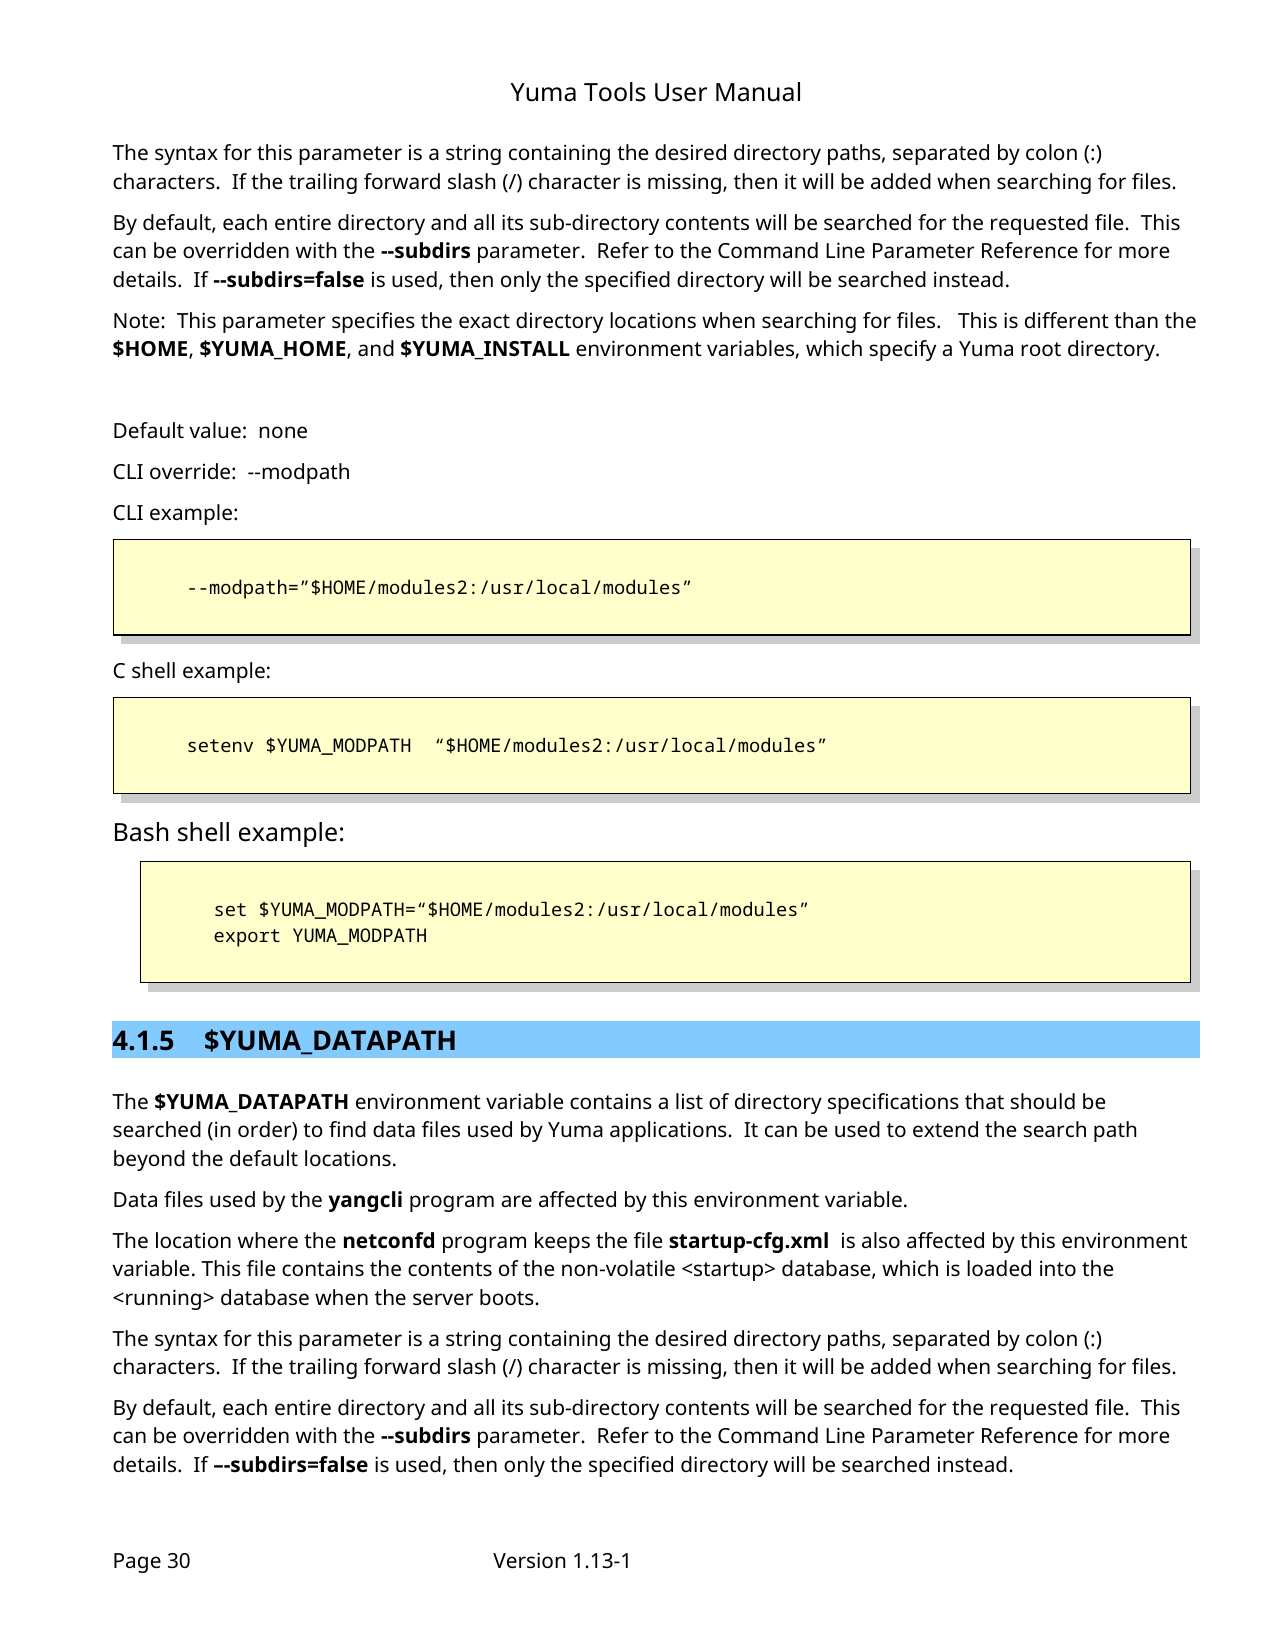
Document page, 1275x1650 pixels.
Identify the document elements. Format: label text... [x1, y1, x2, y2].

text setenv $YUMA_MODPATH “$HOME/modules2:/usr/local/modules” [114, 698, 1190, 793]
text Note: This parameter specifies the exact directory locations when searching for files. This is different than the $HOME, $YUMA_HOME, and $YUMA_INSTALL environment variables, which specify a Yuma root directory. [112, 306, 1200, 363]
text set $YUMA_MODPATH=“$HOME/modules2:/usr/local/modules” export YUMA_MODPATH [141, 862, 1190, 982]
text The location where the netconfd program keeps the file startup-cfg.xml is also affected by this environment variable. This file contains the contents of the non-volatile <startup> database, which is loaded into the <running> database when the server boots. [112, 1226, 1200, 1311]
text Bash shell example: [112, 815, 1200, 849]
text The syntax for this parameter is a string containing the desired directory paths, separated by colon (:) characters. If the trailing forward slash (/) character is missing, then it will be added when searching for files. [112, 138, 1200, 195]
text CLI example: [112, 498, 1200, 526]
subtitle $YUMA_DATAPATH [112, 1021, 1200, 1058]
text Data files used by the yangcli program are affected by this environment variable. [112, 1185, 1200, 1213]
text --modpath=”$HOME/modules2:/usr/local/modules” [114, 540, 1190, 634]
text C shell example: [112, 656, 1200, 685]
text Default value: none [112, 416, 1200, 444]
text By default, each entire directory and all its sub-directory contents will be searched for the requested file. This can be overridden with the --subdirs parameter. Refer to the Command Line Parameter Reference for more details. If --subdirs=false is used, then only the specified directory will be searched instead. [112, 208, 1200, 293]
text CLI override: --modpath [112, 457, 1200, 485]
text By default, each entire directory and all its sub-directory contents will be searched for the requested file. This can be overridden with the --subdirs parameter. Refer to the Command Line Parameter Reference for more details. If –-subdirs=false is used, then only the specified directory will be searched instead. [112, 1393, 1200, 1478]
text The $YUMA_DATAPATH environment variable contains a list of directory specifications that should be searched (in order) to find data files used by Yuma applications. It can be used to extend the search path beyond the default locations. [112, 1087, 1200, 1172]
text The syntax for this parameter is a string containing the desired directory paths, separated by colon (:) characters. If the trailing forward slash (/) character is missing, then it will be added when searching for files. [112, 1324, 1200, 1381]
